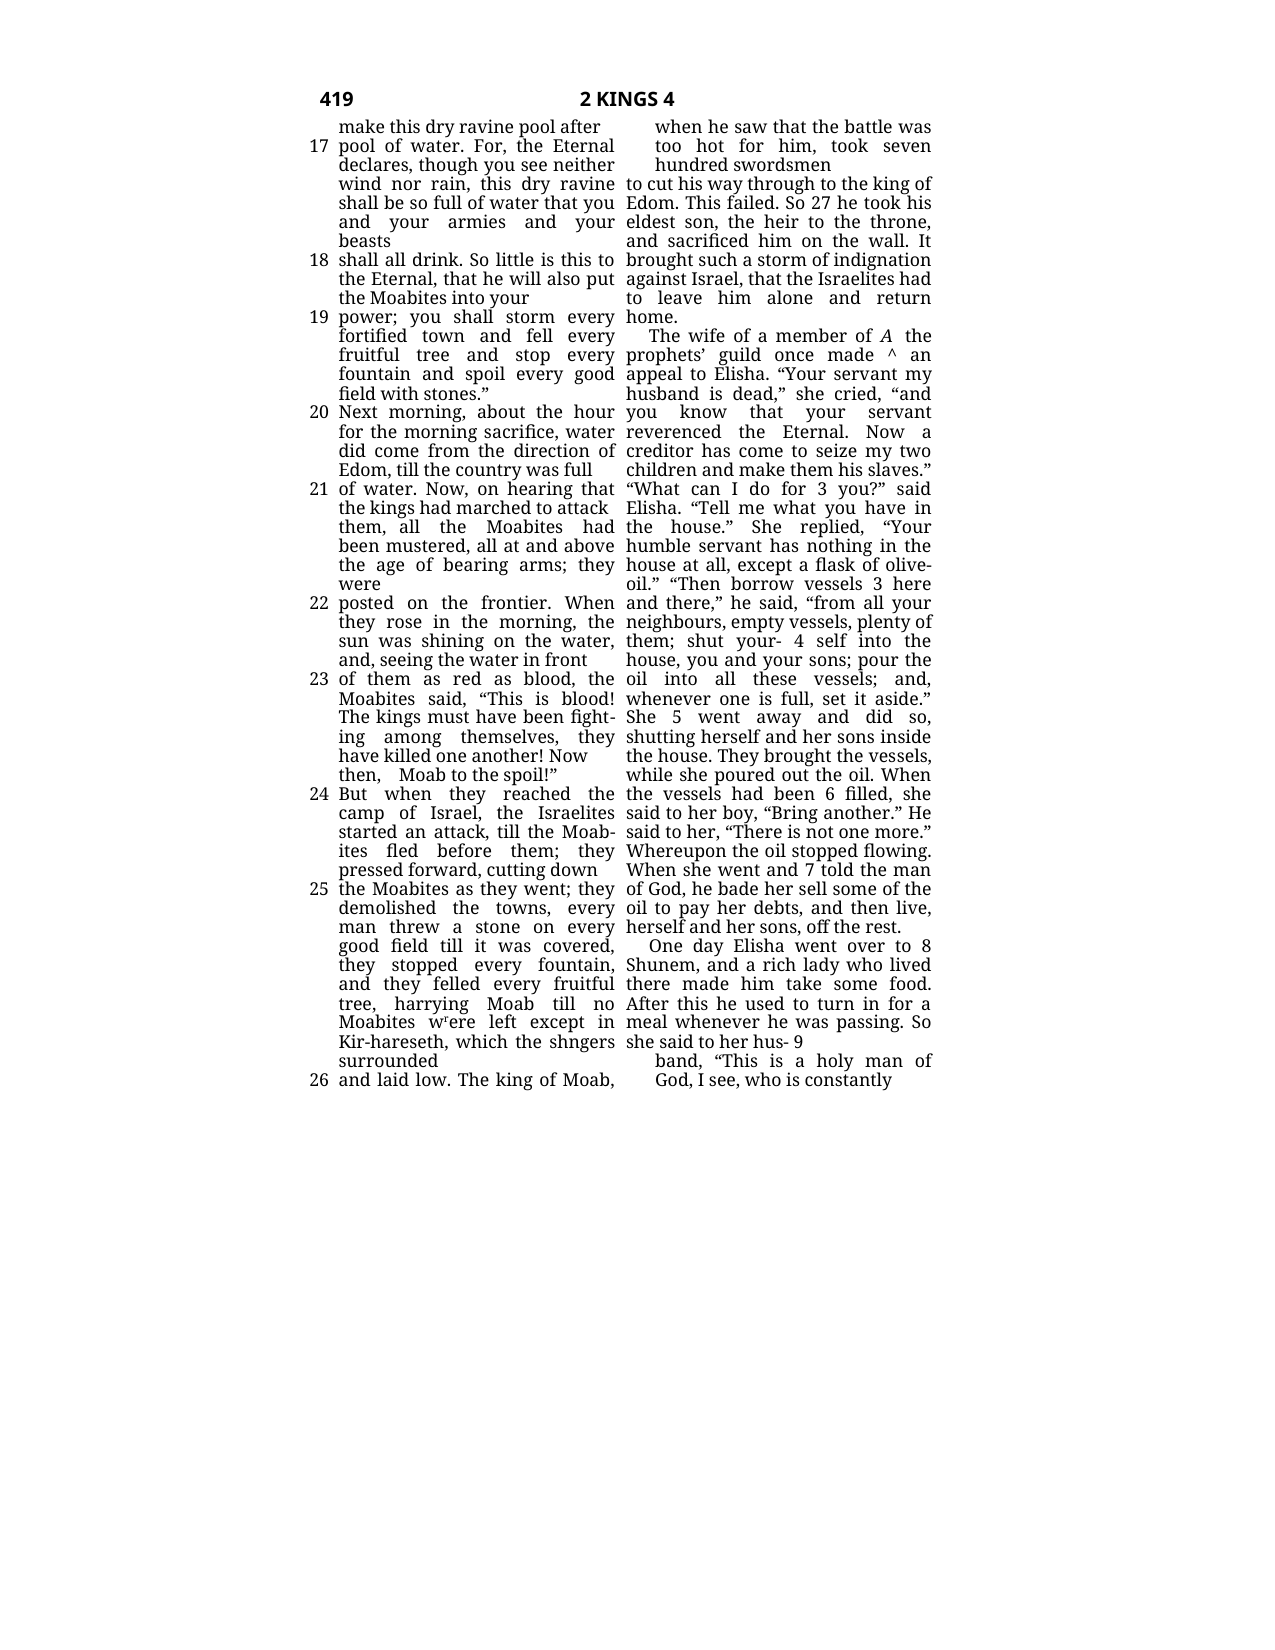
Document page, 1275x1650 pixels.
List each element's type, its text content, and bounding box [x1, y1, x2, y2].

text band, “This is a holy man of God, I see, who is constantly [655, 1052, 932, 1090]
list But when they reached the camp of Israel, the Israelites started an attack, till the Moab­ites fled before them; they pressed forward, cutting down [309, 785, 615, 880]
text One day Elisha went over to 8 Shunem, and a rich lady who lived there made him take some food. After this he used to turn in for a meal whenever he was passing. So she said to her hus- 9 [626, 937, 932, 1052]
text them, all the Moabites had been mustered, all at and above the age of bearing arms; they were [338, 518, 615, 594]
list of them as red as blood, the Moabites said, “This is blood! The kings must have been fight­ing among themselves, they have killed one another! Now [309, 671, 615, 766]
list Next morning, about the hour for the morning sacrifice, water did come from the direction of Edom, till the country was full [309, 404, 615, 480]
list shall all drink. So little is this to the Eternal, that he will also put the Moabites into your [309, 251, 615, 308]
list when he saw that the battle was too hot for him, took seven hundred swordsmen [626, 118, 932, 175]
list power; you shall storm every fortified town and fell every fruitful tree and stop every fountain and spoil every good field with stones.” [309, 308, 615, 404]
text then, Moab to the spoil!” [338, 766, 615, 785]
text make this dry ravine pool after [338, 118, 615, 137]
list of water. Now, on hearing that the kings had marched to attack [309, 480, 615, 518]
list posted on the frontier. When they rose in the morning, the sun was shining on the water, and, seeing the water in front [309, 594, 615, 671]
text The wife of a member of A the prophets’ guild once made ^ an appeal to Elisha. “Your serv­ant my husband is dead,” she cried, “and you know that your servant reverenced the Eternal. Now a creditor has come to seize my two children and make them his slaves.” “What can I do for 3 you?” said Elisha. “Tell me what you have in the house.” She replied, “Your humble servant has nothing in the house at all, except a flask of olive- oil.” “Then borrow vessels 3 here and there,” he said, “from all your neighbours, empty ves­sels, plenty of them; shut your- 4 self into the house, you and your sons; pour the oil into all these vessels; and, whenever one is full, set it aside.” She 5 went away and did so, shutting herself and her sons inside the house. They brought the ves­sels, while she poured out the oil. When the vessels had been 6 filled, she said to her boy, “Bring another.” He said to her, “There is not one more.” Whereupon the oil stopped flowing. When she went and 7 told the man of God, he bade her sell some of the oil to pay her debts, and then live, her­self and her sons, off the rest. [626, 327, 932, 937]
list the Moabites as they went; they demolished the towns, every man threw a stone on every good field till it was covered, they stopped every fountain, and they felled every fruitful tree, harrying Moab till no Moabites wrere left except in Kir-hareseth, which the shngers surrounded [309, 880, 615, 1071]
list and laid low. The king of Moab, [309, 1071, 615, 1090]
list pool of water. For, the Eternal declares, though you see neither wind nor rain, this dry ravine shall be so full of water that you and your armies and your beasts [309, 137, 615, 251]
text to cut his way through to the king of Edom. This failed. So 27 he took his eldest son, the heir to the throne, and sacrificed him on the wall. It brought such a storm of indignation against Israel, that the Israelites had to leave him alone and return home. [626, 175, 932, 327]
